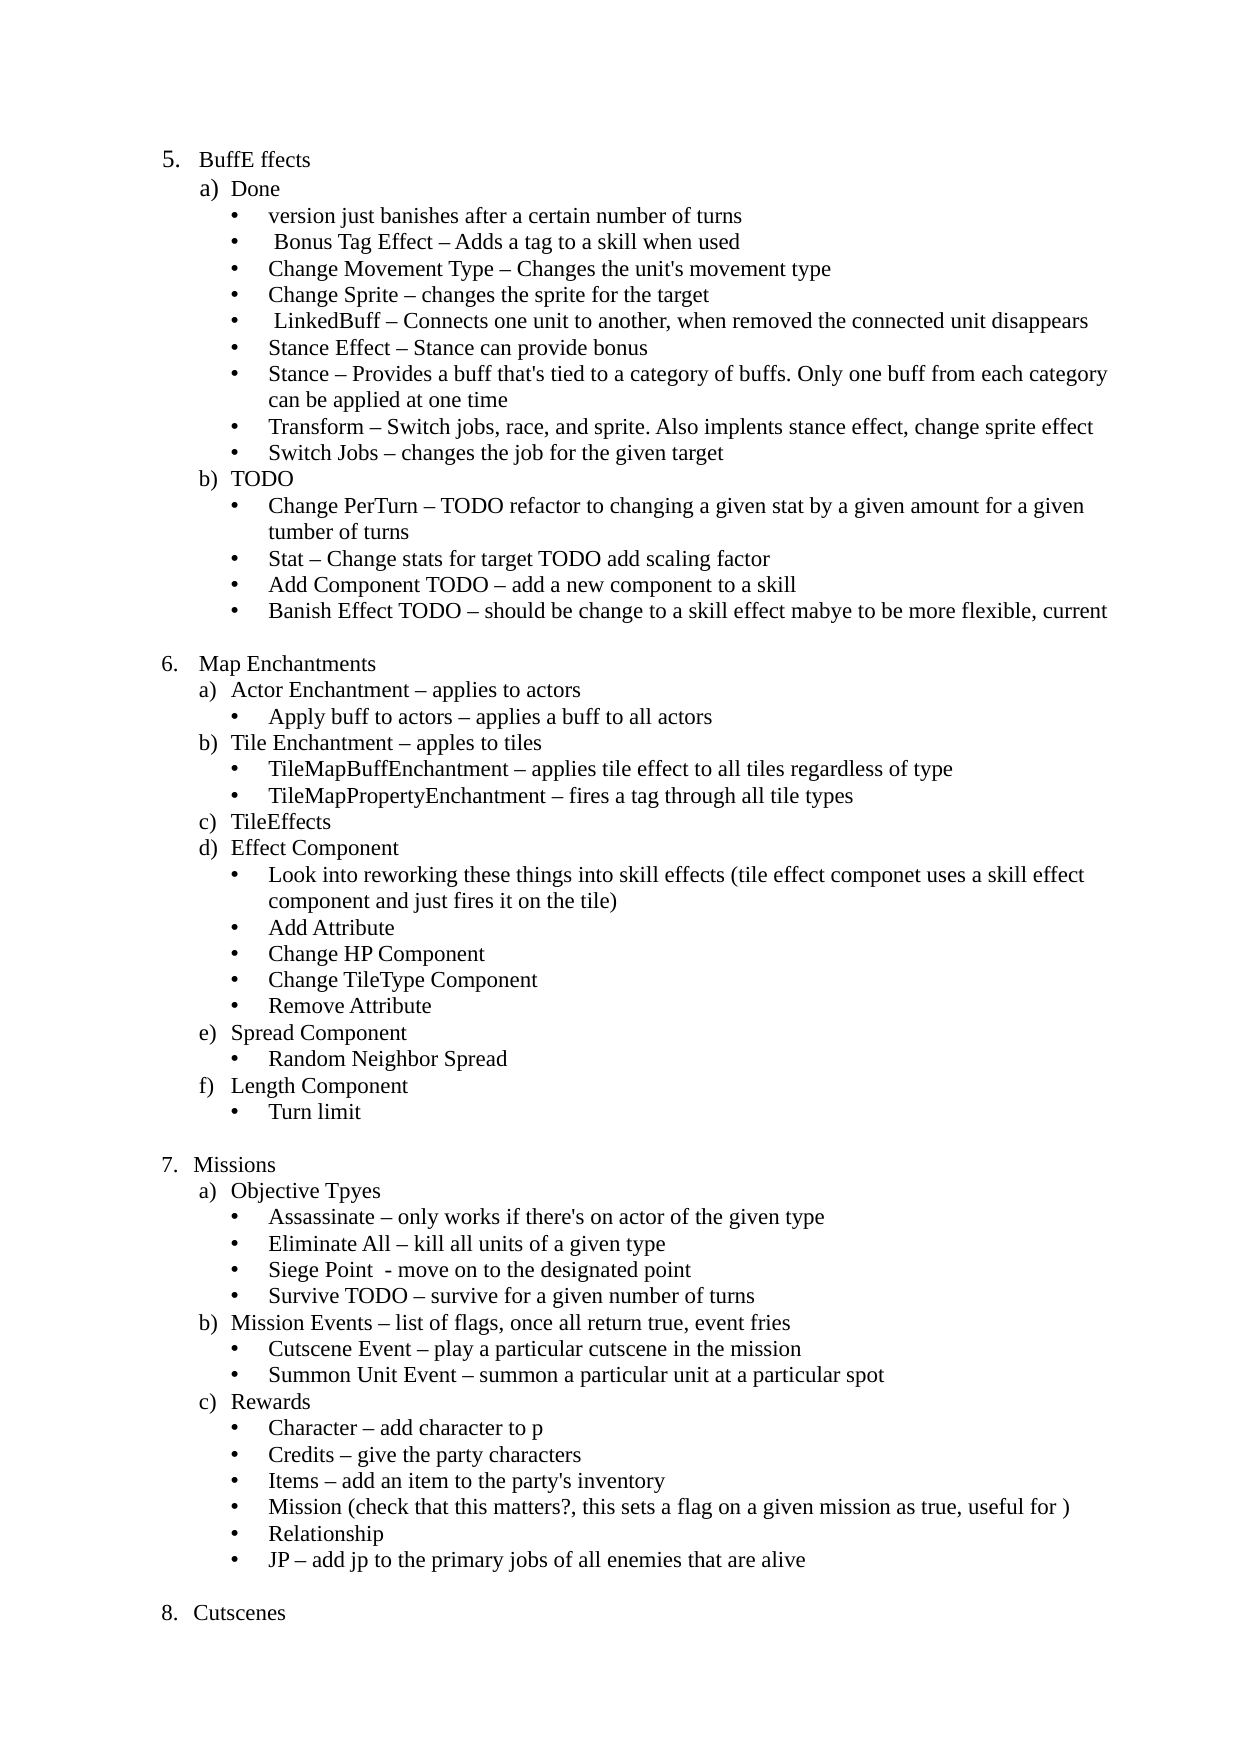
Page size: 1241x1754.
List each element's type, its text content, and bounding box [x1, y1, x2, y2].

list Stat – Change stats for target TODO add scaling factor [231, 544, 1122, 571]
list Cutscene Event – play a particular cutscene in the mission [231, 1335, 1122, 1362]
list JP – add jp to the primary jobs of all enemies that are alive [231, 1546, 1122, 1572]
list Spread Component [193, 1019, 1122, 1045]
list Character – add character to p [231, 1414, 1122, 1441]
list Turn limit [231, 1098, 1122, 1124]
list Relationship [231, 1520, 1122, 1546]
list Mission (check that this matters?, this sets a flag on a given mission as true, useful for ) [231, 1493, 1122, 1520]
list Tile Enchantment – apples to tiles [193, 729, 1122, 755]
list Bonus Tag Effect – Adds a tag to a skill when used [231, 228, 1122, 255]
list version just banishes after a certain number of turns [231, 202, 1122, 228]
list Items – add an item to the party's inventory [231, 1467, 1122, 1493]
list Change PerTurn – TODO refactor to changing a given stat by a given amount for a given tumber of turns [231, 492, 1122, 544]
list TileEffects [193, 808, 1122, 834]
list Random Neighbor Spread [231, 1045, 1122, 1072]
list Add Attribute [231, 913, 1122, 940]
list Stance – Provides a buff that's tied to a category of buffs. Only one buff from each category can be applied at one time [231, 360, 1122, 413]
list Assassinate – only works if there's on actor of the given type [231, 1203, 1122, 1230]
list Eliminate All – kill all units of a given type [231, 1230, 1122, 1256]
list Siege Point - move on to the designated point [231, 1256, 1122, 1282]
list Switch Jobs – changes the job for the given target [231, 439, 1122, 466]
list Change HP Component [231, 940, 1122, 966]
list Cutscenes [156, 1599, 1122, 1625]
list Change Movement Type – Changes the unit's movement type [231, 255, 1122, 281]
list Change TileType Component [231, 966, 1122, 993]
list Banish Effect TODO – should be change to a skill effect mabye to be more flexible, current [231, 597, 1122, 624]
list Done [193, 173, 1122, 202]
list Add Component TODO – add a new component to a skill [231, 571, 1122, 597]
list Rewards [193, 1388, 1122, 1414]
list Transform – Switch jobs, race, and sprite. Also implents stance effect, change sprite effect [231, 413, 1122, 439]
list Effect Component [193, 834, 1122, 861]
list Objective Tpyes [193, 1177, 1122, 1203]
list Survive TODO – survive for a given number of turns [231, 1282, 1122, 1309]
list Look into reworking these things into skill effects (tile effect componet uses a skill effect component and just fires it on the tile) [231, 861, 1122, 913]
list TileMapPropertyEnchantment – fires a tag through all tile types [231, 782, 1122, 808]
list Change Sprite – changes the sprite for the target [231, 281, 1122, 307]
list Summon Unit Event – summon a particular unit at a particular spot [231, 1362, 1122, 1388]
list LinkedBuff – Connects one unit to another, when removed the connected unit disappears [231, 307, 1122, 334]
list TileMapBuffEnchantment – applies tile effect to all tiles regardless of type [231, 755, 1122, 782]
list Map Enchantments [156, 650, 1122, 676]
list Mission Events – list of flags, once all return true, event fries [193, 1309, 1122, 1335]
list Length Component [193, 1072, 1122, 1098]
list Apply buff to actors – applies a buff to all actors [231, 703, 1122, 729]
list TODO [193, 466, 1122, 492]
list Missions [156, 1151, 1122, 1177]
list BuffE ffects [156, 144, 1122, 173]
list Stance Effect – Stance can provide bonus [231, 334, 1122, 360]
list Credits – give the party characters [231, 1441, 1122, 1467]
list Remove Attribute [231, 993, 1122, 1019]
list Actor Enchantment – applies to actors [193, 676, 1122, 703]
